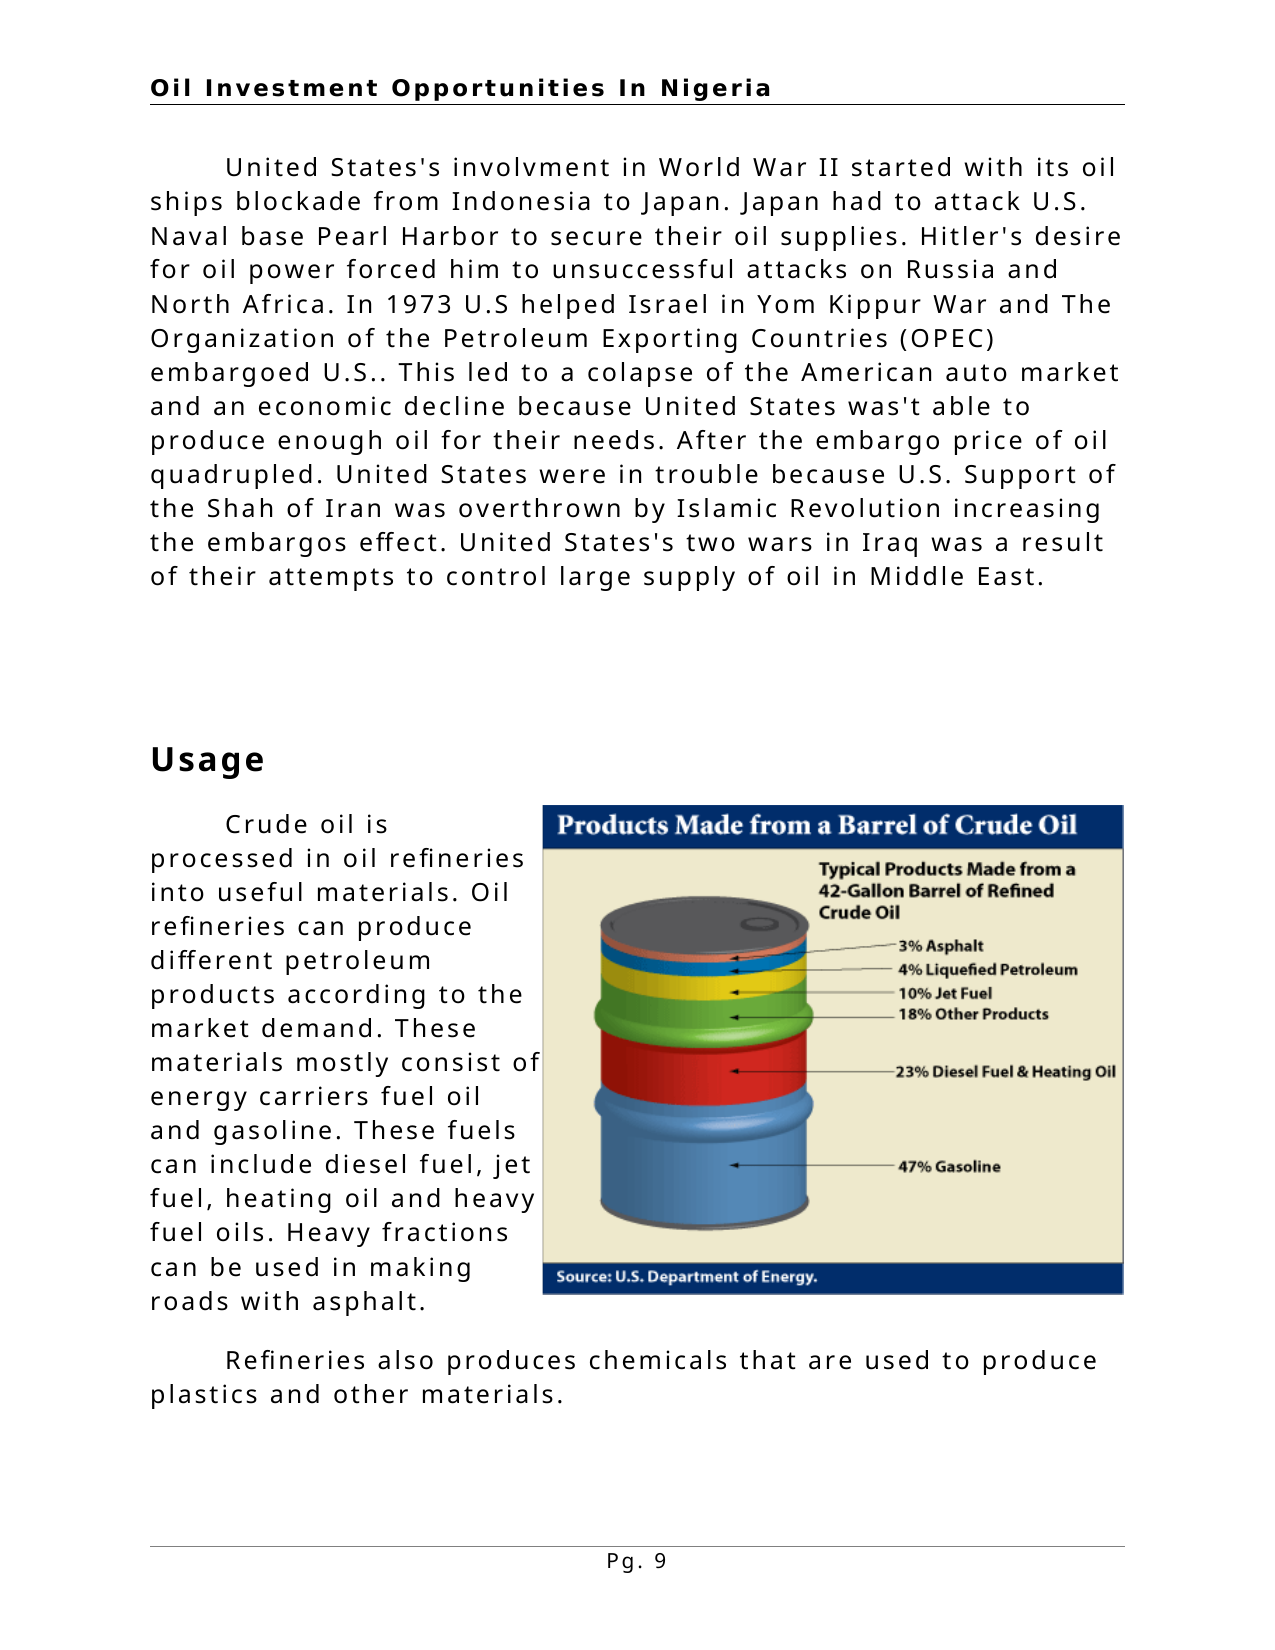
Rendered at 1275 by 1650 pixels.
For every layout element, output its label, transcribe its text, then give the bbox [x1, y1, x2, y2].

text Usage [150, 736, 1125, 781]
text Crude oil is processed in oil refineries into useful materials. Oil refineries can produce different petroleum products according to the market demand. These materials mostly consist of energy carriers fuel oil and gasoline. These fuels can include diesel fuel, jet fuel, heating oil and heavy fuel oils. Heavy fractions can be used in making roads with asphalt. [150, 806, 1125, 1317]
text Refineries also produces chemicals that are used to produce plastics and other materials. [150, 1342, 1125, 1410]
picture [542, 805, 1124, 1295]
text United States's involvment in World War II started with its oil ships blockade from Indonesia to Japan. Japan had to attack U.S. Naval base Pearl Harbor to secure their oil supplies. Hitler's desire for oil power forced him to unsuccessful attacks on Russia and North Africa. In 1973 U.S helped Israel in Yom Kippur War and The Organization of the Petroleum Exporting Countries (OPEC) embargoed U.S.. This led to a colapse of the American auto market and an economic decline because United States was't able to produce enough oil for their needs. After the embargo price of oil quadrupled. United States were in trouble because U.S. Support of the Shah of Iran was overthrown by Islamic Revolution increasing the embargos effect. United States's two wars in Iraq was a result of their attempts to control large supply of oil in Middle East. [150, 150, 1125, 593]
